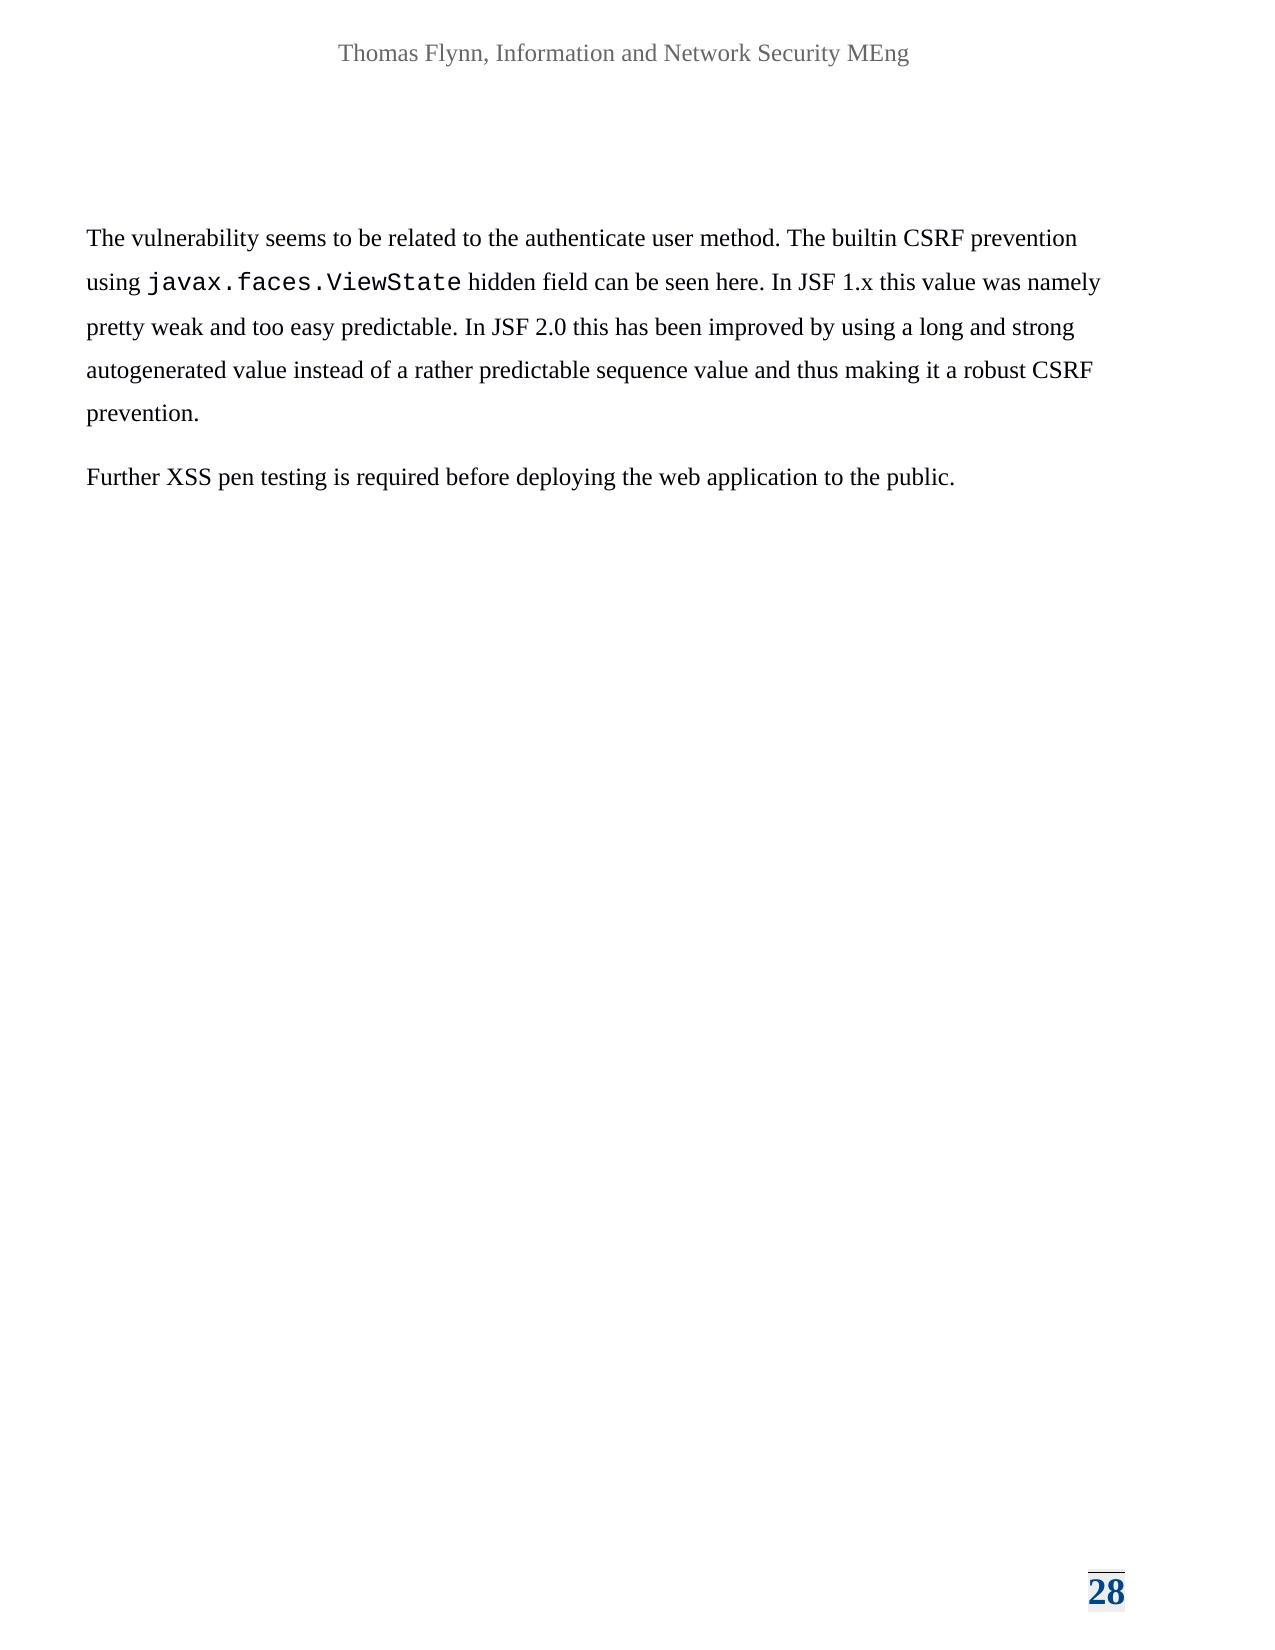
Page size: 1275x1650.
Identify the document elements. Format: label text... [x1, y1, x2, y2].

text The vulnerability seems to be related to the authenticate user method. The builtin CSRF prevention using javax.faces.ViewState hidden field can be seen here. In JSF 1.x this value was namely pretty weak and too easy predictable. In JSF 2.0 this has been improved by using a long and strong autogenerated value instead of a rather predictable sequence value and thus making it a robust CSRF prevention. [86, 223, 1125, 427]
text Further XSS pen testing is required before deploying the web application to the public. [86, 462, 1125, 491]
